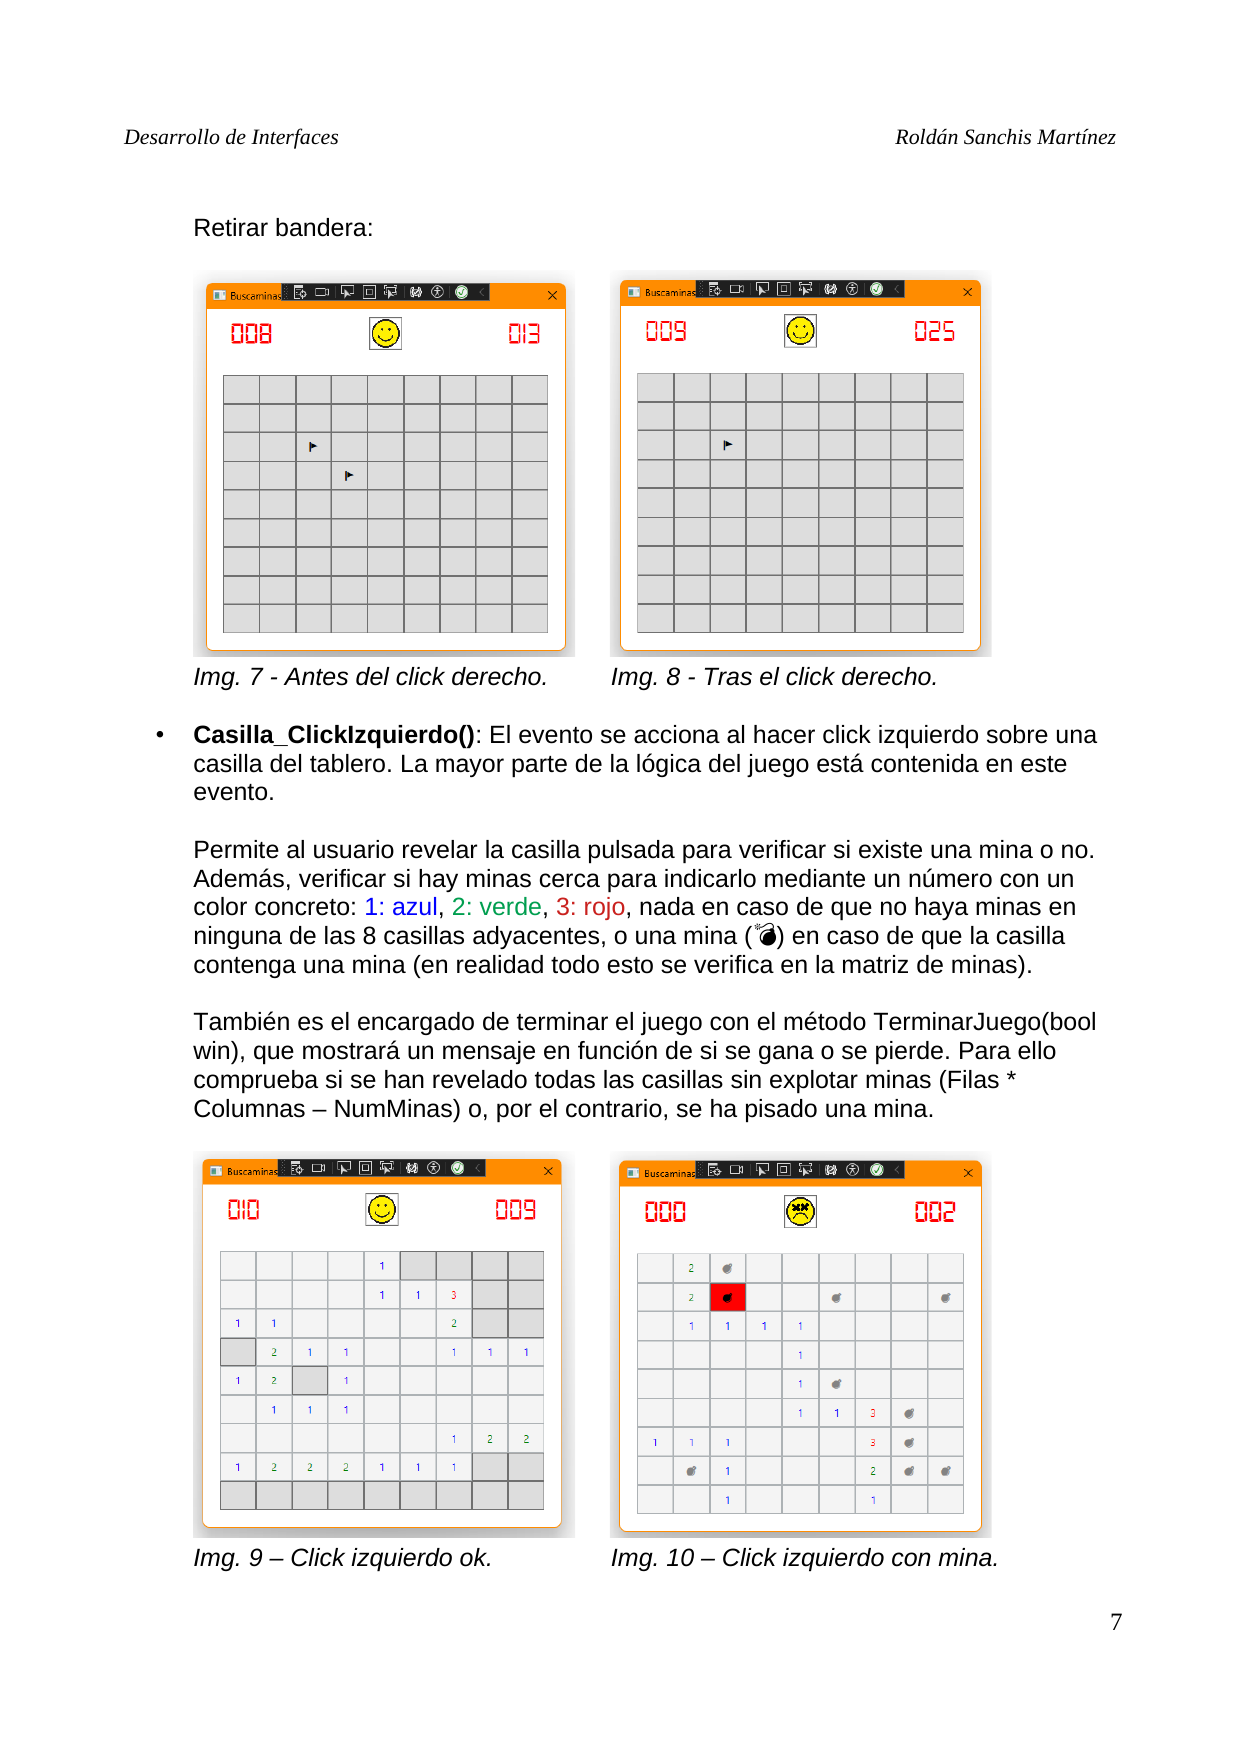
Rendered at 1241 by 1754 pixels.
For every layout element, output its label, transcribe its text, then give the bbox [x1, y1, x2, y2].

list Casilla_ClickIzquierdo(): El evento se acciona al hacer click izquierdo sobre una casilla del tablero. La mayor parte de la lógica del juego está contenida en este evento. [156, 720, 1122, 835]
picture [193, 1151, 575, 1538]
picture [193, 270, 575, 657]
picture [609, 270, 992, 657]
list Permite al usuario revelar la casilla pulsada para verificar si existe una mina o no. Además, verificar si hay minas cerca para indicarlo mediante un número con un color concreto: 1: azul, 2: verde, 3: rojo, nada en caso de que no haya minas en ninguna de las 8 casillas adyacentes, o una mina (💣) en caso de que la casilla contenga una mina (en realidad todo esto se verifica en la matriz de minas). También es el encargado de terminar el juego con el método TerminarJuego(bool win), que mostrará un mensaje en función de si se gana o se pierde. Para ello comprueba si se han revelado todas las casillas sin explotar minas (Filas * Columnas – NumMinas) o, por el contrario, se ha pisado una mina. [156, 835, 1122, 1122]
list Retirar bandera: [156, 213, 1122, 662]
list Img. 9 – Click izquierdo ok. Img. 10 – Click izquierdo con mina. [156, 1542, 1122, 1571]
list Img. 7 - Antes del click derecho. Img. 8 - Tras el click derecho. [156, 662, 1122, 720]
picture [609, 1151, 992, 1538]
